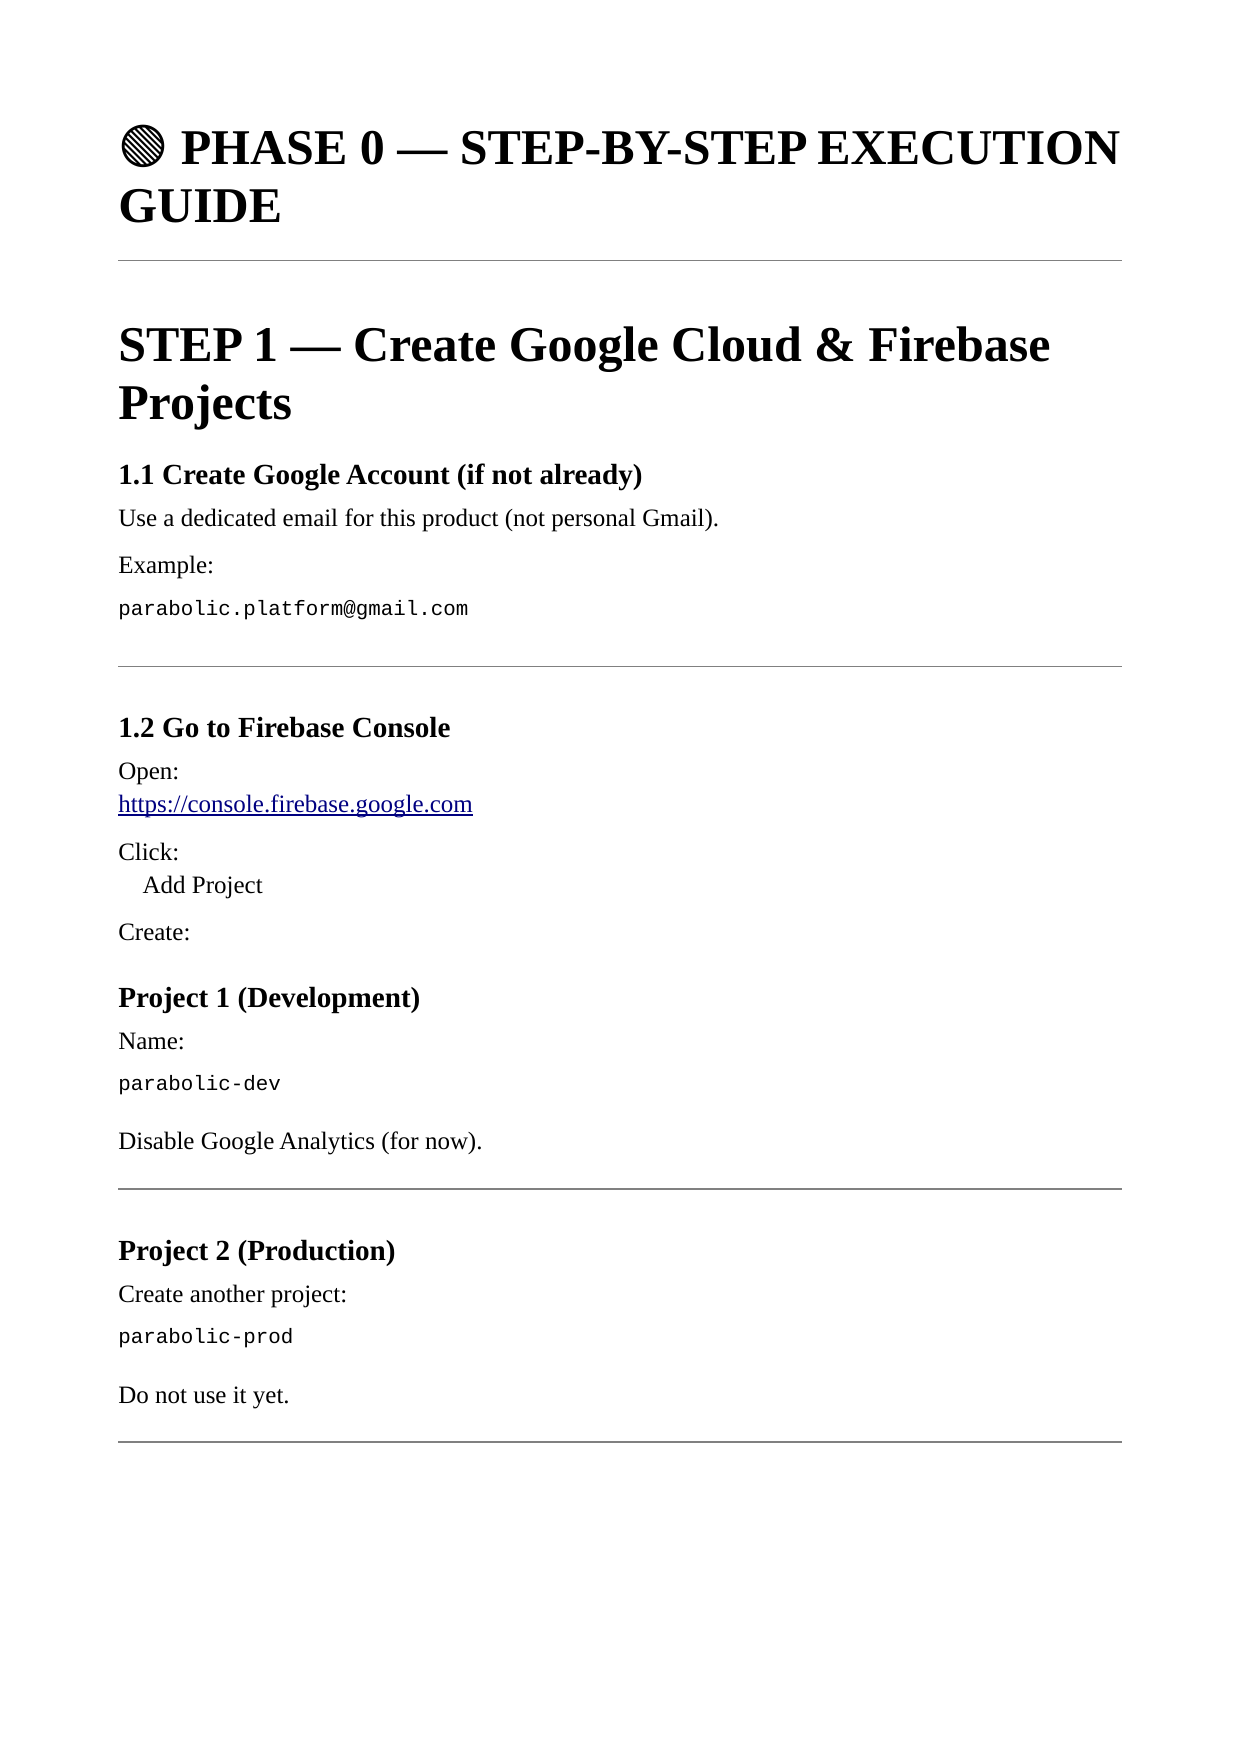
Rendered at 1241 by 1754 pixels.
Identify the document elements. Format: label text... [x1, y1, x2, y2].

subtitle 1.1 Create Google Account (if not already) [118, 457, 1122, 491]
text Open: https://console.firebase.google.com [118, 756, 1122, 818]
subtitle 1.2 Go to Firebase Console [118, 710, 1122, 744]
text Example: [118, 551, 1122, 579]
text parabolic-prod [118, 1327, 1122, 1350]
text Disable Google Analytics (for now). [118, 1126, 1122, 1155]
text Create another project: [118, 1279, 1122, 1308]
text Click: ➕ Add Project [118, 837, 1122, 899]
text Do not use it yet. [118, 1380, 1122, 1408]
text Use a dedicated email for this product (not personal Gmail). [118, 503, 1122, 532]
text parabolic-dev [118, 1073, 1122, 1097]
subtitle Project 1 (Development) [118, 980, 1122, 1013]
text parabolic.platform@gmail.com [118, 598, 1122, 622]
subtitle STEP 1 — Create Google Cloud & Firebase Projects [118, 315, 1122, 430]
subtitle 🟢 PHASE 0 — STEP-BY-STEP EXECUTION GUIDE [118, 118, 1122, 233]
text Create: [118, 917, 1122, 946]
subtitle Project 2 (Production) [118, 1233, 1122, 1266]
text Name: [118, 1026, 1122, 1054]
